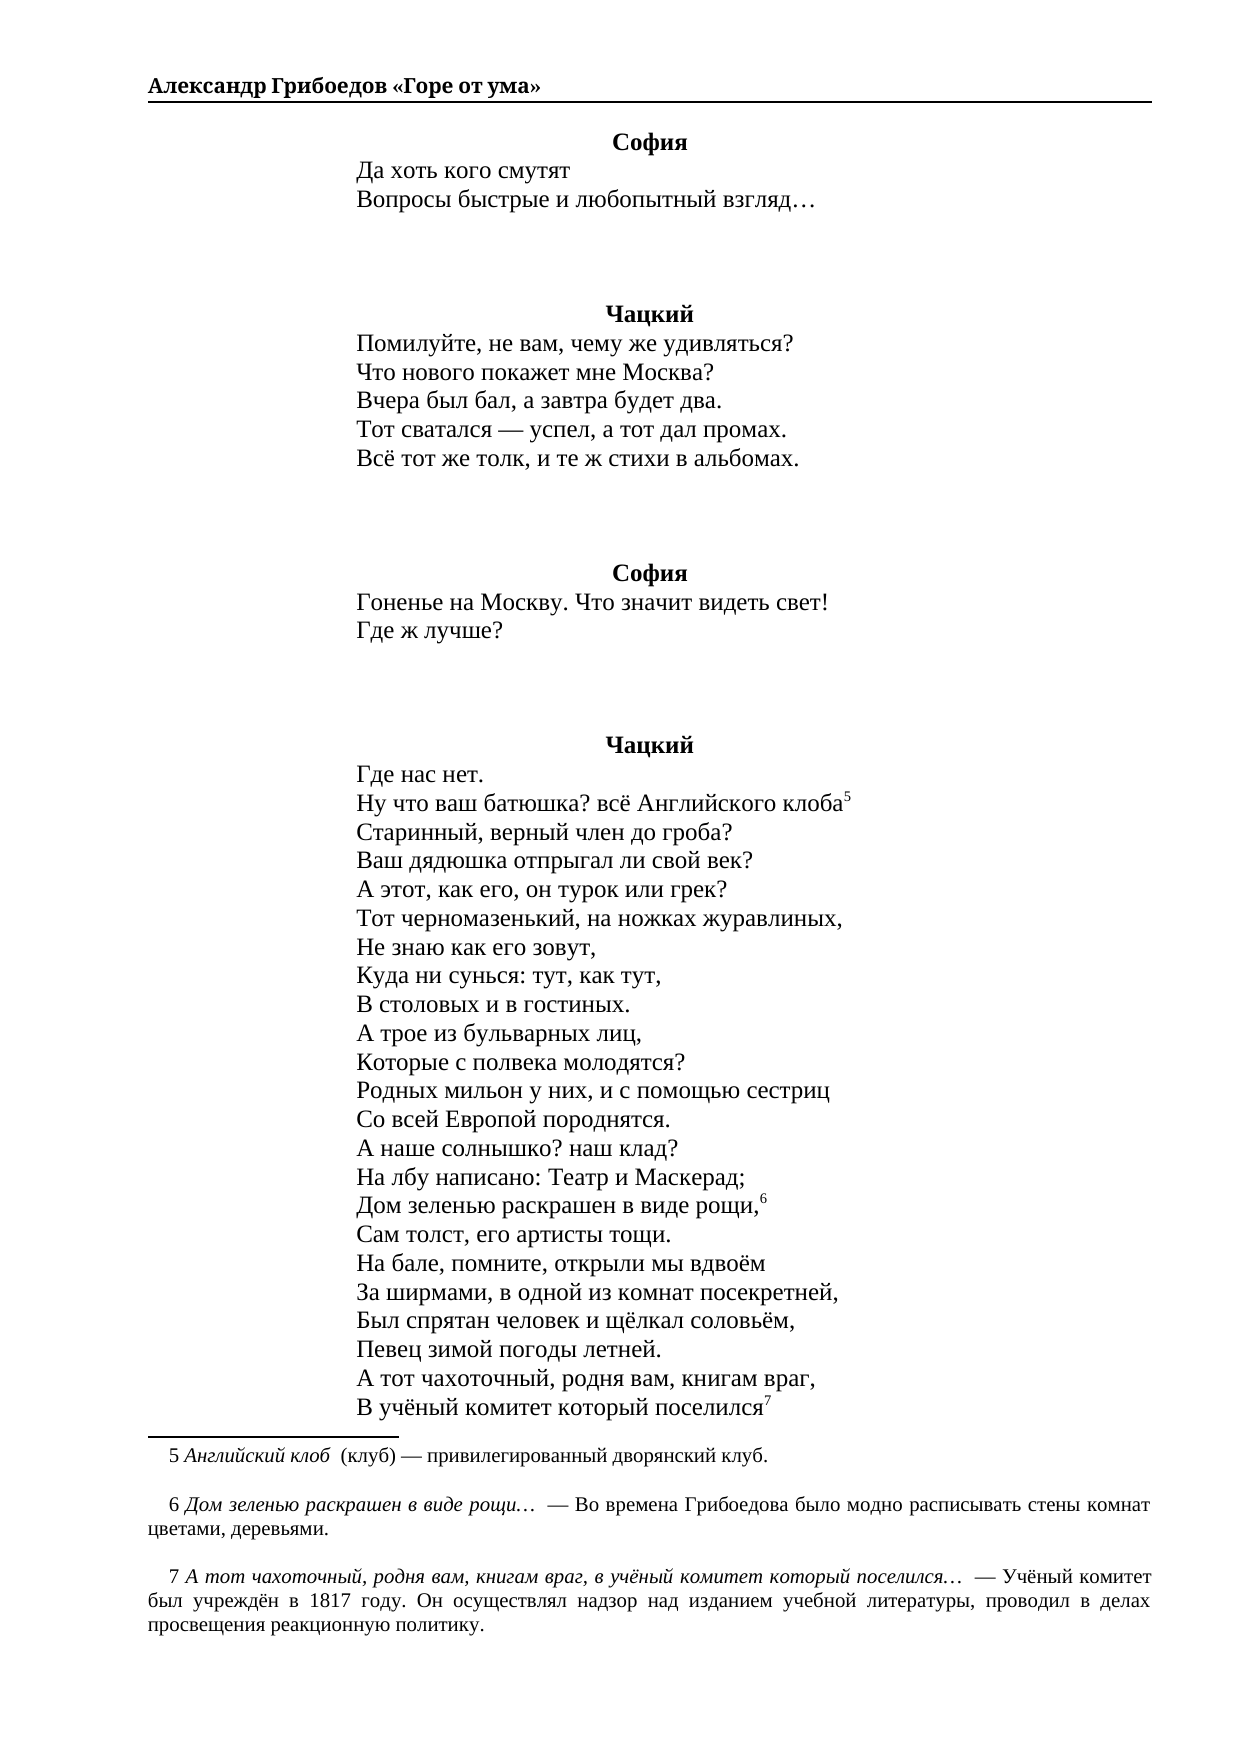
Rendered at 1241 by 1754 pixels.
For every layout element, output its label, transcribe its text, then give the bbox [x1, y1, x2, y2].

text Гоненье на Москву. Что значит видеть свет! [356, 587, 1089, 615]
text Тот сватался — успел, а тот дал промах. [356, 414, 1089, 443]
text Старинный, верный член до гроба? [356, 817, 1089, 845]
text Где ж лучше? [356, 615, 1089, 644]
subtitle София [148, 127, 1152, 155]
text В учёный комитет который поселился [356, 1392, 1089, 1420]
text Вчера был бал, а завтра будет два. [356, 385, 1089, 414]
text Английский клоб (клуб) — привилегированный дворянский клуб. [148, 1443, 1152, 1467]
subtitle Чацкий [148, 730, 1152, 759]
text Тот черномазенький, на ножках журавлиных, [356, 903, 1089, 932]
subtitle София [148, 558, 1152, 587]
text Дом зеленью раскрашен в виде рощи, [356, 1190, 1089, 1219]
text Вопросы быстрые и любопытный взгляд… [356, 184, 1089, 213]
subtitle Чацкий [148, 299, 1152, 328]
text Не знаю как его зовут, [356, 932, 1089, 960]
text Со всей Европой породнятся. [356, 1104, 1089, 1133]
text А наше солнышко? наш клад? [356, 1133, 1089, 1162]
text Сам толст, его артисты тощи. [356, 1219, 1089, 1248]
text Всё тот же толк, и те ж стихи в альбомах. [356, 443, 1089, 472]
text А тот чахоточный, родня вам, книгам враг, в учёный комитет который поселился… — Учёный комитет был учреждён в 1817 году. Он осуществлял надзор над изданием учебной литературы, проводил в делах просвещения реакционную политику. [148, 1564, 1152, 1636]
text Ну что ваш батюшка? всё Английского клоба [356, 788, 1089, 817]
text Ваш дядюшка отпрыгал ли свой век? [356, 845, 1089, 874]
text За ширмами, в одной из комнат посекретней, [356, 1277, 1089, 1305]
text Которые с полвека молодятся? [356, 1047, 1089, 1075]
text Что нового покажет мне Москва? [356, 357, 1089, 385]
text Где нас нет. [356, 759, 1089, 788]
text Помилуйте, не вам, чему же удивляться? [356, 328, 1089, 357]
text А тот чахоточный, родня вам, книгам враг, [356, 1363, 1089, 1392]
text На лбу написано: Театр и Маскерад; [356, 1162, 1089, 1190]
text Был спрятан человек и щёлкал соловьём, [356, 1305, 1089, 1334]
text Да хоть кого смутят [356, 155, 1089, 184]
text Дом зеленью раскрашен в виде рощи… — Во времена Грибоедова было модно расписывать стены комнат цветами, деревьями. [148, 1491, 1152, 1539]
text А трое из бульварных лиц, [356, 1018, 1089, 1047]
text В столовых и в гостиных. [356, 989, 1089, 1018]
text А этот, как его, он турок или грек? [356, 874, 1089, 903]
text Певец зимой погоды летней. [356, 1334, 1089, 1363]
text На бале, помните, открыли мы вдвоём [356, 1248, 1089, 1277]
text Родных мильон у них, и с помощью сестриц [356, 1075, 1089, 1104]
text Куда ни сунься: тут, как тут, [356, 960, 1089, 989]
